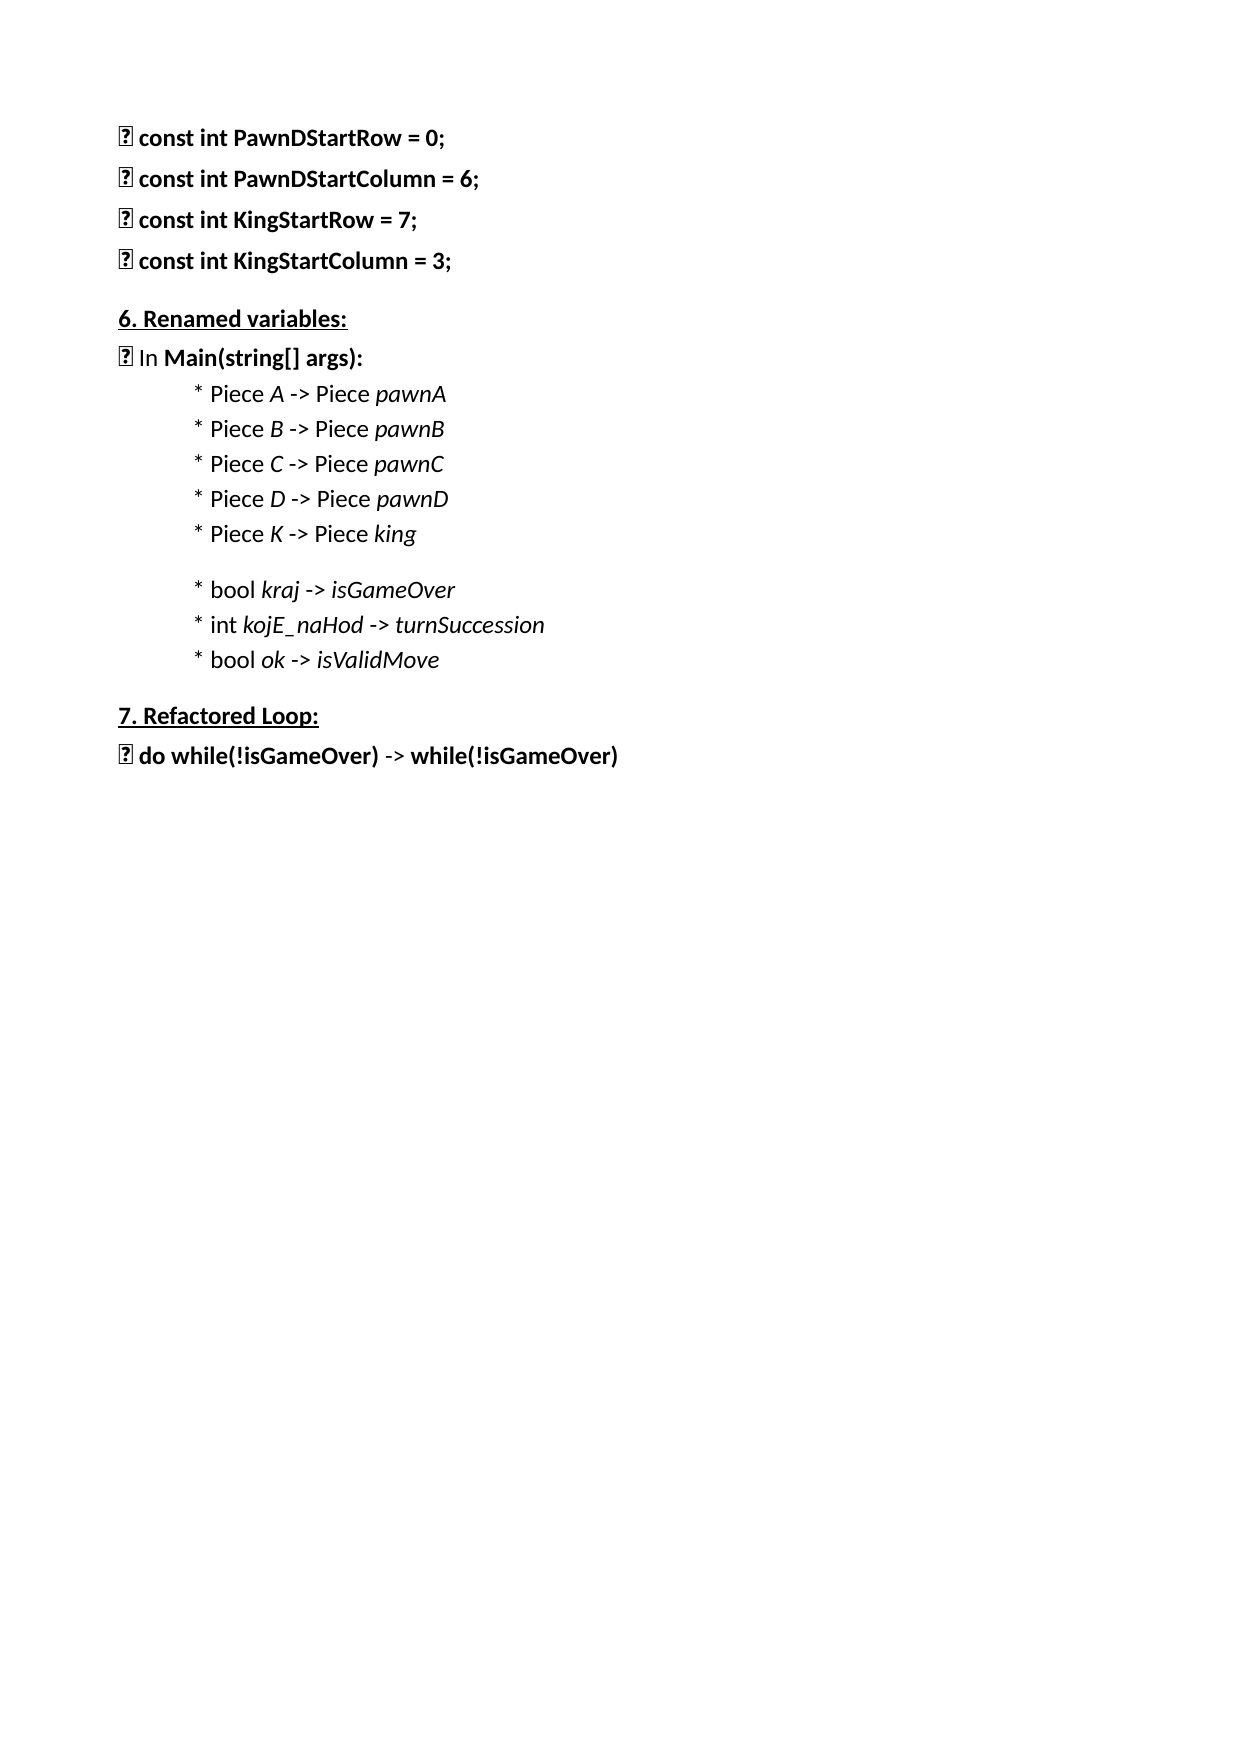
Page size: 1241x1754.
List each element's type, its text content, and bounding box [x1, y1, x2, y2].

text * bool kraj -> isGameOver * int kojE_naHod -> turnSuccession * bool ok -> isValidMove [118, 574, 1122, 675]
text  const int PawnDStartRow = 0;  const int PawnDStartColumn = 6;  const int KingStartRow = 7;  const int KingStartColumn = 3; [118, 118, 1122, 277]
text 7. Refactored Loop:  do while(!isGameOver) -> while(!isGameOver) [118, 700, 1122, 772]
text 6. Renamed variables:  In Main(string[] args): * Piece A -> Piece pawnA * Piece B -> Piece pawnB * Piece C -> Piece pawnC * Piece D -> Piece pawnD * Piece K -> Piece king [118, 303, 1122, 549]
